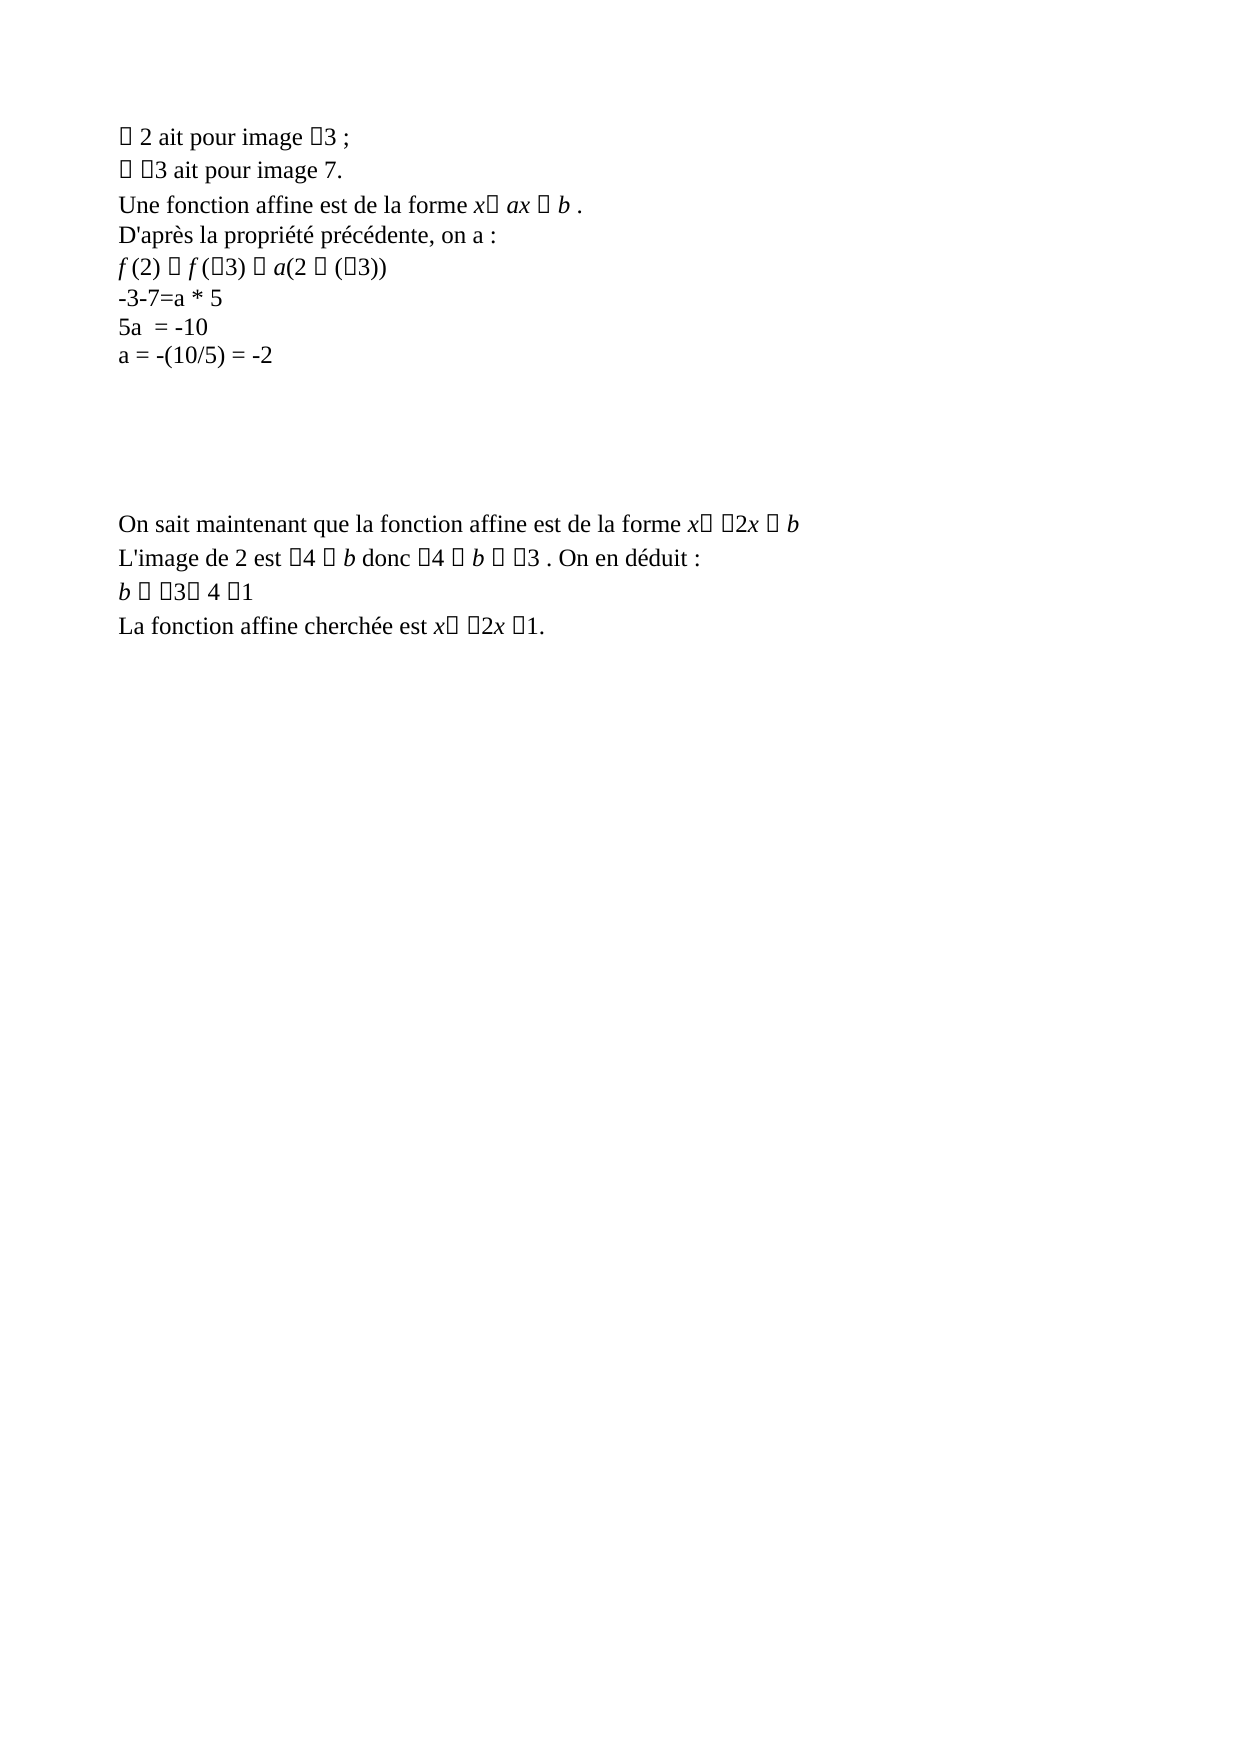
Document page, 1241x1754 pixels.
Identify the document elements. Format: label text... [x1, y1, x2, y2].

text -3-7=a * 5 [118, 283, 1122, 312]
text On sait maintenant que la fonction affine est de la forme x 2x  b [118, 506, 1122, 540]
text Une fonction affine est de la forme x ax  b . [118, 186, 1122, 220]
text 5a = -10 [118, 312, 1122, 341]
text f (2)  f (3)  a(2  (3)) [118, 249, 1122, 283]
text a = -(10/5) = -2 [118, 341, 1122, 369]
text D'après la propriété précédente, on a : [118, 220, 1122, 249]
text b  3 4 1 [118, 574, 1122, 608]
text  2 ait pour image 3 ; [118, 118, 1122, 152]
text L'image de 2 est 4  b donc 4  b  3 . On en déduit : [118, 540, 1122, 574]
text La fonction affine cherchée est x 2x 1. [118, 608, 1122, 642]
text  3 ait pour image 7. [118, 152, 1122, 186]
